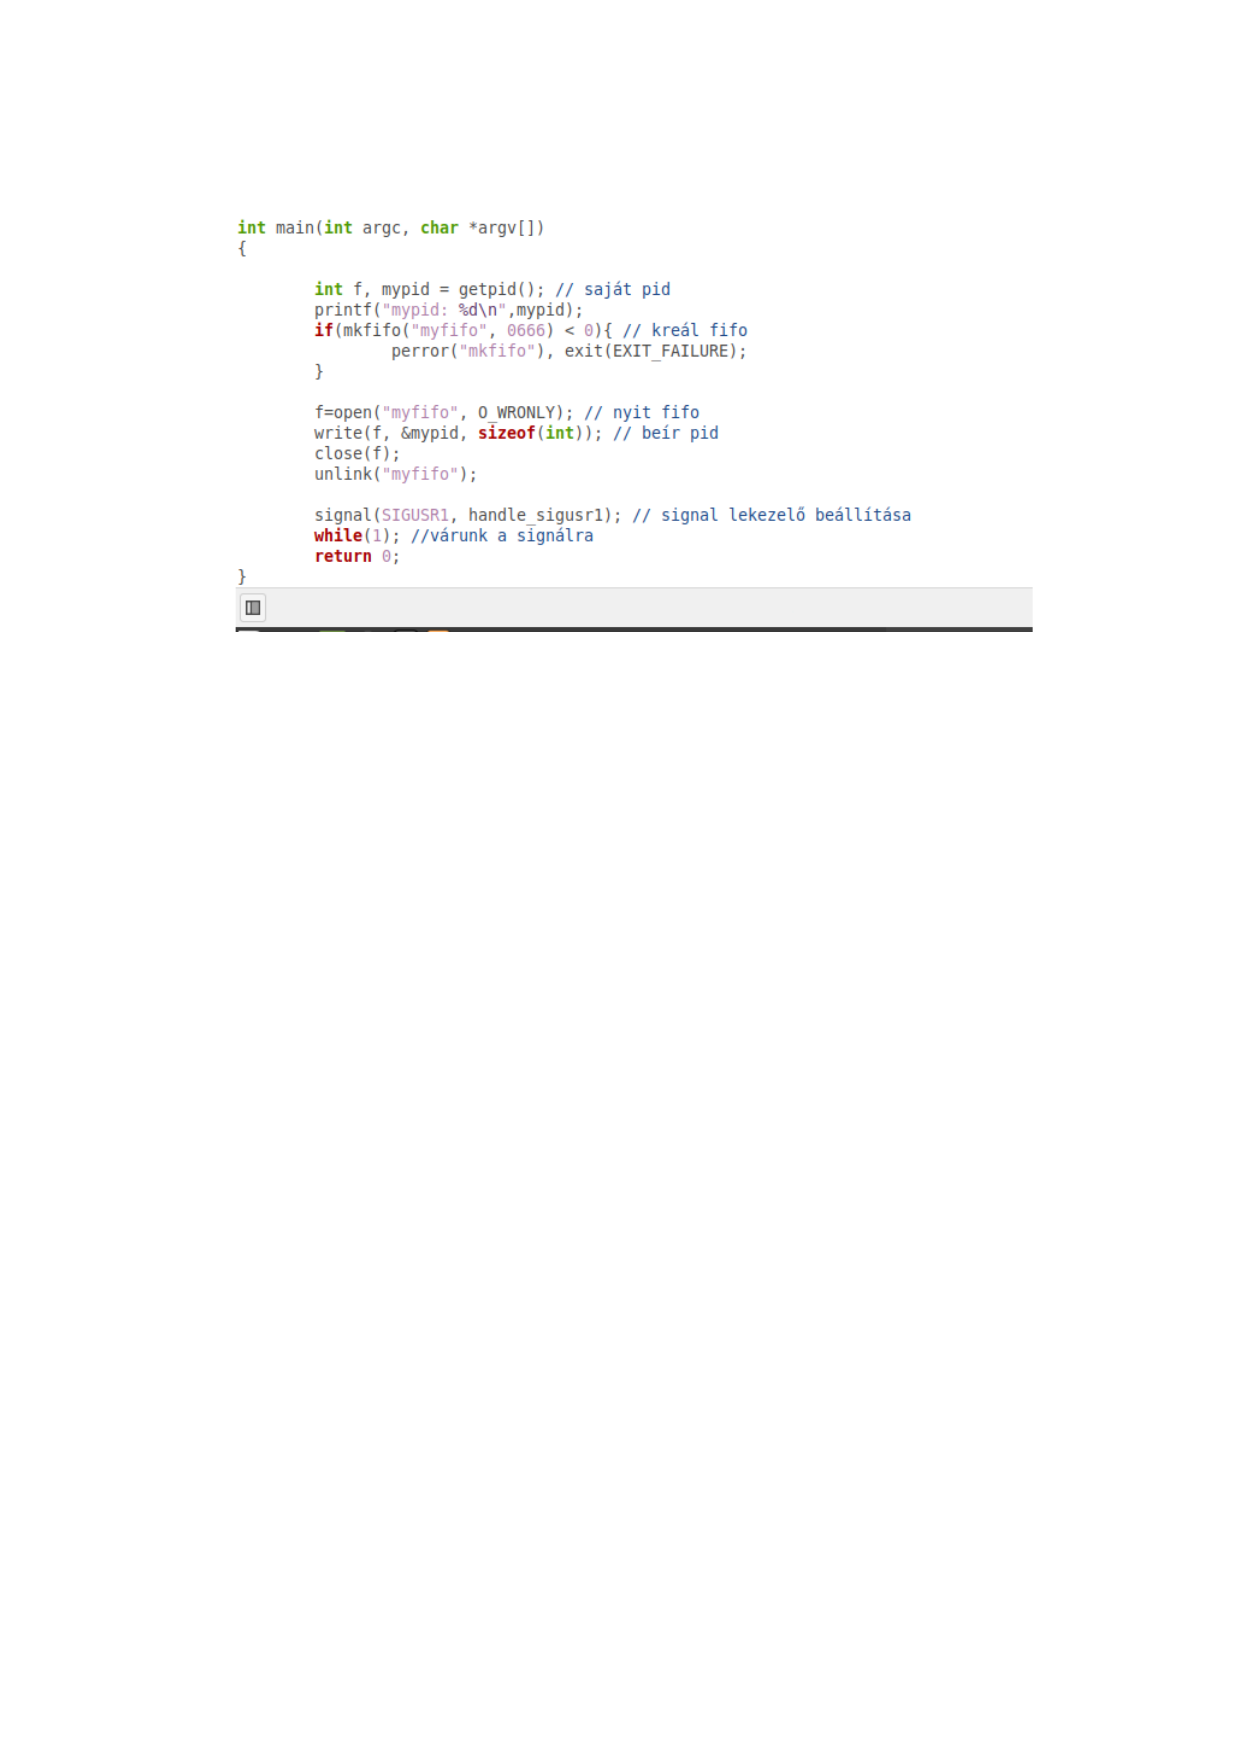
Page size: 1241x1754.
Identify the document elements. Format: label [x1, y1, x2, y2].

picture [235, 202, 1033, 632]
